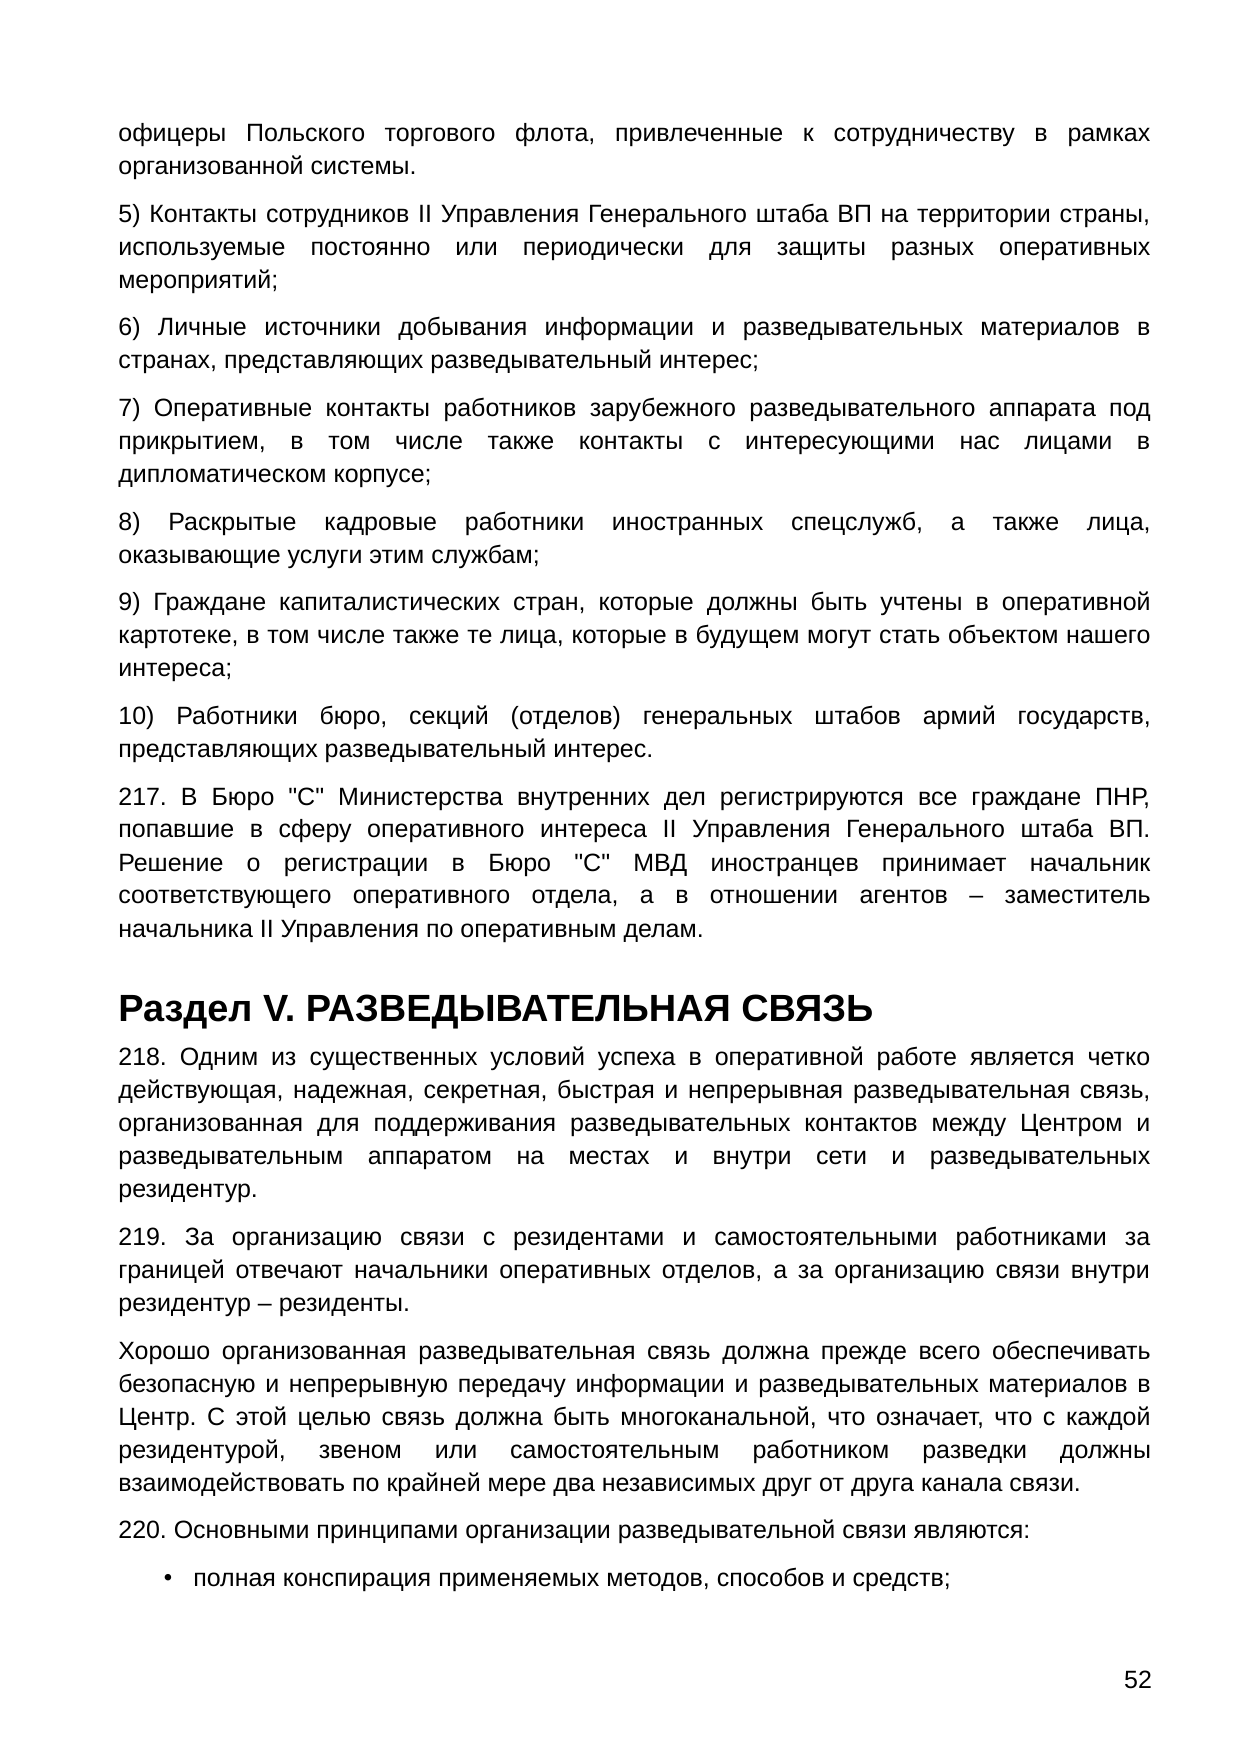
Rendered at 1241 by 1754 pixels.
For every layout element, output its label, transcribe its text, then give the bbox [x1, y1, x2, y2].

list полная конспирация применяемых методов, способов и средств; [164, 1563, 1152, 1592]
text 10) Работники бюро, секций (отделов) генеральных штабов армий государств, представляющих разведывательный интерес. [118, 701, 1152, 763]
text 7) Оперативные контакты работников зарубежного разведывательного аппарата под прикрытием, в том числе также контакты с интересующими нас лицами в дипломатическом корпусе; [118, 393, 1152, 488]
subtitle Раздел V. РАЗВЕДЫВАТЕЛЬНАЯ СВЯЗЬ [118, 986, 1152, 1030]
text 5) Контакты сотрудников II Управления Генерального штаба ВП на территории страны, используемые постоянно или периодически для защиты разных оперативных мероприятий; [118, 199, 1152, 293]
text 9) Граждане капиталистических стран, которые должны быть учтены в оперативной картотеке, в том числе также те лица, которые в будущем могут стать объектом нашего интереса; [118, 587, 1152, 682]
text 217. В Бюро "С" Министерства внутренних дел регистрируются все граждане ПНР, попавшие в сферу оперативного интереса II Управления Генерального штаба ВП. Решение о регистрации в Бюро "С" МВД иностранцев принимает начальник соответствующего оперативного отдела, а в отношении агентов – заместитель начальника II Управления по оперативным делам. [118, 781, 1152, 942]
text 220. Основными принципами организации разведывательной связи являются: [118, 1515, 1152, 1544]
text офицеры Польского торгового флота, привлеченные к сотрудничеству в рамках организованной системы. [118, 118, 1152, 180]
text Хорошо организованная разведывательная связь должна прежде всего обеспечивать безопасную и непрерывную передачу информации и разведывательных материалов в Центр. С этой целью связь должна быть многоканальной, что означает, что с каждой резидентурой, звеном или самостоятельным работником разведки должны взаимодействовать по крайней мере два независимых друг от друга канала связи. [118, 1336, 1152, 1496]
text 6) Личные источники добывания информации и разведывательных материалов в странах, представляющих разведывательный интерес; [118, 312, 1152, 374]
text 219. За организацию связи с резидентами и самостоятельными работниками за границей отвечают начальники оперативных отделов, а за организацию связи внутри резидентур – резиденты. [118, 1222, 1152, 1317]
text 8) Раскрытые кадровые работники иностранных спецслужб, а также лица, оказывающие услуги этим службам; [118, 507, 1152, 568]
text 218. Одним из существенных условий успеха в оперативной работе является четко действующая, надежная, секретная, быстрая и непрерывная разведывательная связь, организованная для поддерживания разведывательных контактов между Центром и разведывательным аппаратом на местах и внутри сети и разведывательных резидентур. [118, 1042, 1152, 1203]
